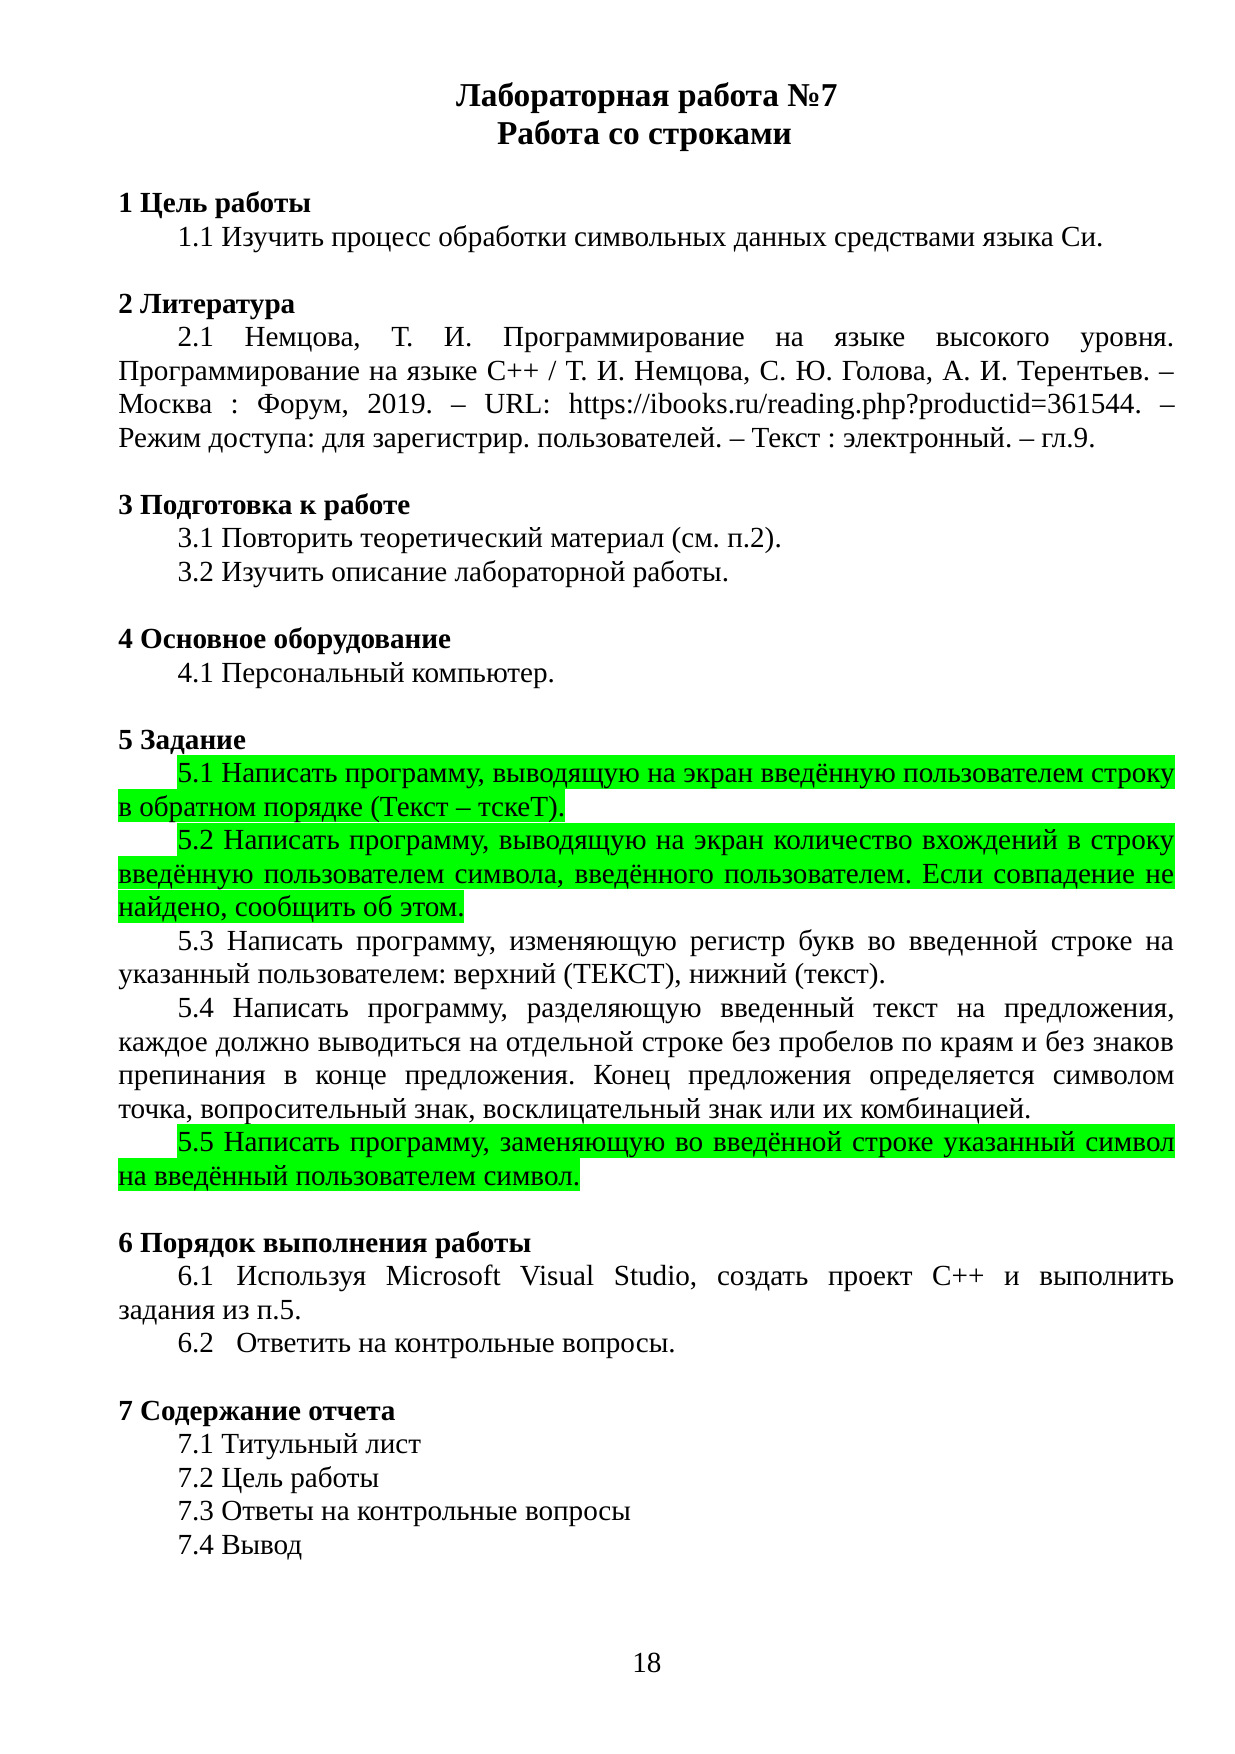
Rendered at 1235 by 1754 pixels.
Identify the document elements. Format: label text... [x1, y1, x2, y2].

text Лабораторная работа №7 [118, 75, 1175, 113]
text 6 Порядок выполнения работы [118, 1225, 1175, 1258]
text 5 Задание [118, 722, 1175, 755]
text 5.2 Написать программу, выводящую на экран количество вхождений в строку введённую пользователем символа, введённого пользователем. Если совпадение не найдено, сообщить об этом. [118, 822, 1175, 923]
text 2 Литература [118, 286, 1175, 319]
text 1.1 Изучить процесс обработки символьных данных средствами языка Cи. [118, 219, 1175, 252]
text 7.1 Титульный лист [118, 1426, 1175, 1460]
text 5.4 Написать программу, разделяющую введенный текст на предложения, каждое должно выводиться на отдельной строке без пробелов по краям и без знаков препинания в конце предложения. Конец предложения определяется символом точка, вопросительный знак, восклицательный знак или их комбинацией. [118, 990, 1175, 1124]
text Работа со строками [118, 113, 1171, 152]
text 3.1 Повторить теоретический материал (см. п.2). [118, 521, 1175, 554]
text 6.1 Используя Microsoft Visual Studio, создать проект C++ и выполнить задания из п.5. [118, 1258, 1175, 1326]
text 4 Основное оборудование [118, 621, 1175, 655]
text 4.1 Персональный компьютер. [118, 655, 1175, 688]
text 5.1 Написать программу, выводящую на экран введённую пользователем строку в обратном порядке (Текст – тскеТ). [118, 755, 1175, 822]
text 2.1 Немцова, Т. И. Программирование на языке высокого уровня. Программирование на языке С++ / Т. И. Немцова, С. Ю. Голова, А. И. Терентьев. – Москва : Форум, 2019. – URL: https://ibooks.ru/reading.php?productid=361544. – Режим доступа: для зарегистрир. пользователей. – Текст : электронный. – гл.9. [118, 319, 1175, 453]
text 7.4 Вывод [118, 1527, 1175, 1560]
text 7 Содержание отчета [118, 1393, 1175, 1426]
text 7.3 Ответы на контрольные вопросы [118, 1493, 1175, 1527]
text 1 Цель работы [118, 185, 1175, 219]
text 3 Подготовка к работе [118, 487, 1175, 521]
text 7.2 Цель работы [118, 1460, 1175, 1493]
text 3.2 Изучить описание лабораторной работы. [118, 554, 1175, 588]
text 5.5 Написать программу, заменяющую во введённой строке указанный символ на введённый пользователем символ. [118, 1124, 1175, 1191]
text 6.2 Ответить на контрольные вопросы. [118, 1326, 1175, 1359]
text 5.3 Написать программу, изменяющую регистр букв во введенной строке на указанный пользователем: верхний (ТЕКСТ), нижний (текст). [118, 923, 1175, 990]
